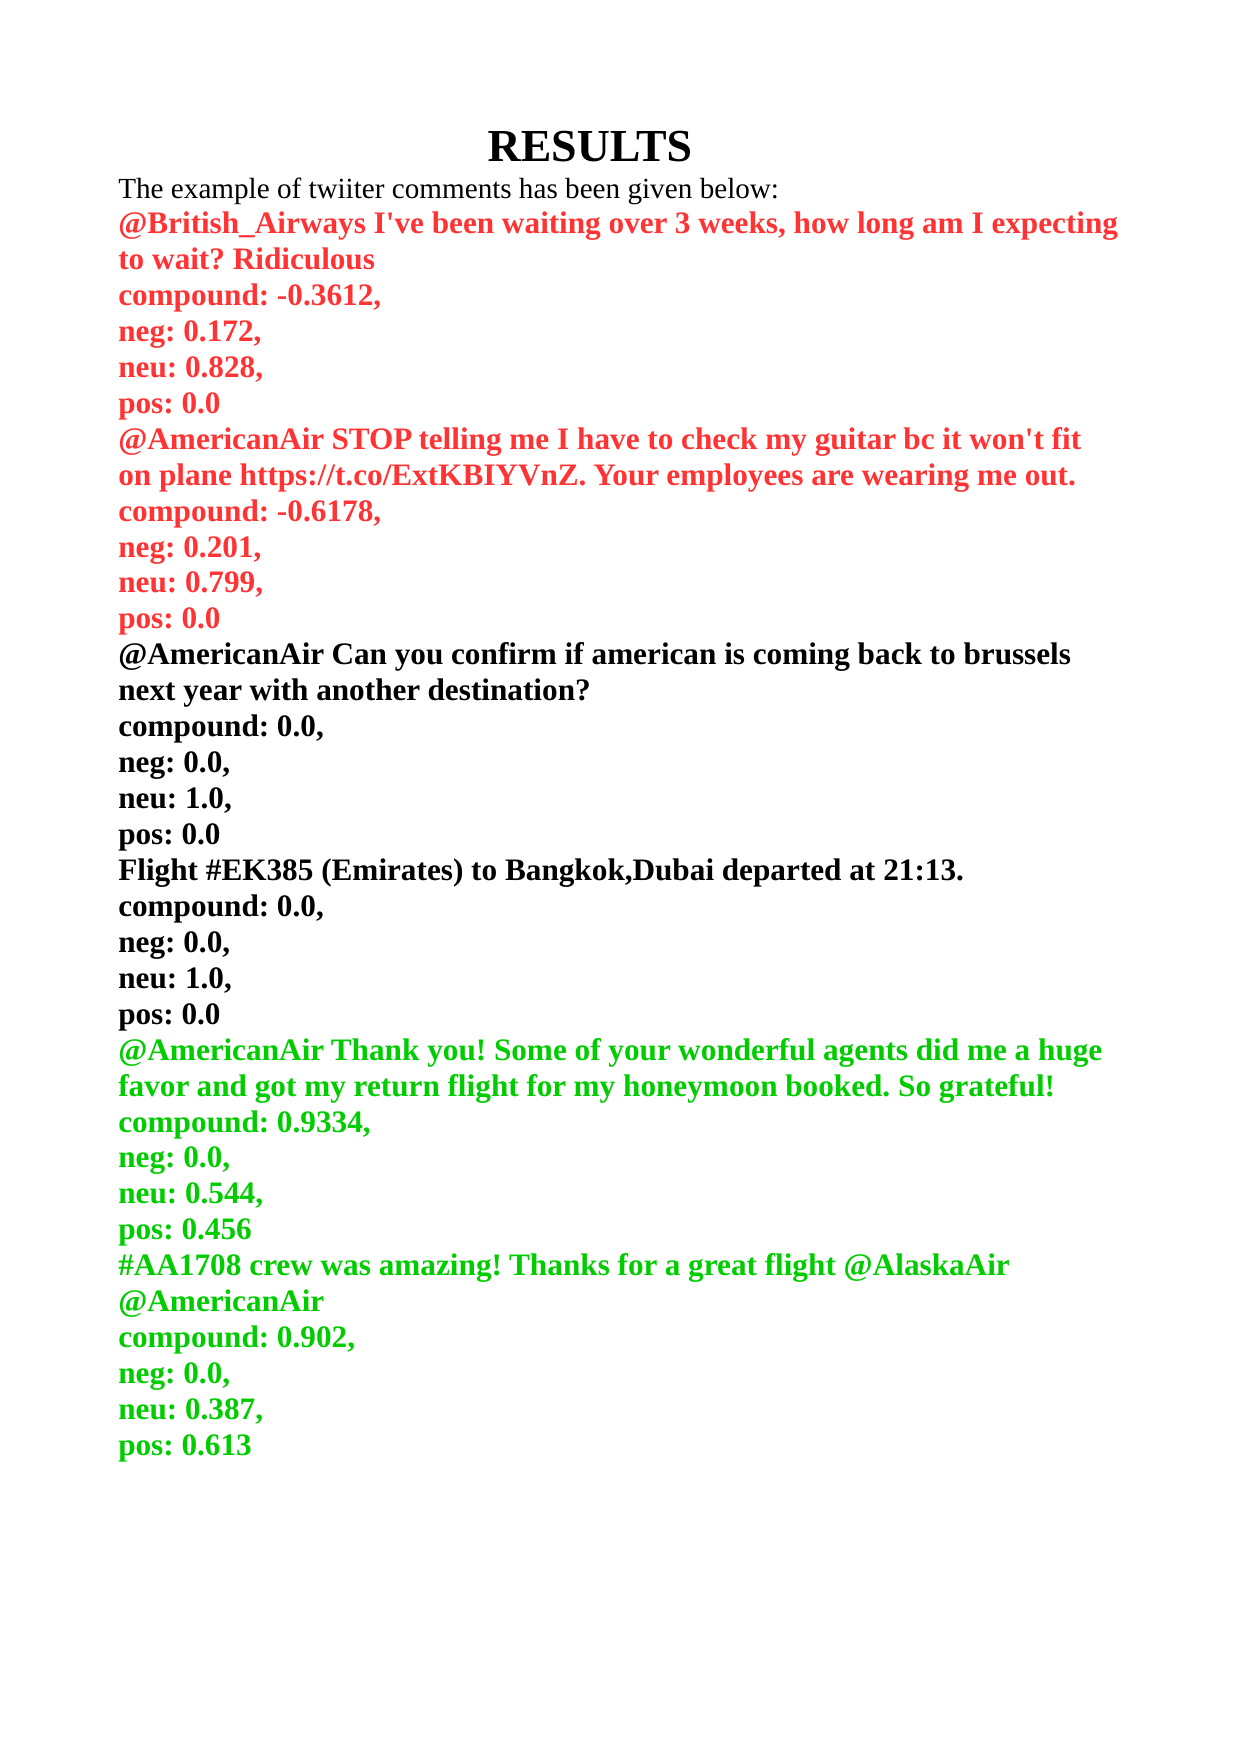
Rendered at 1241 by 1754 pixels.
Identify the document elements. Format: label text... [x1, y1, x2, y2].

text @AmericanAir Thank you! Some of your wonderful agents did me a huge favor and got my return flight for my honeymoon booked. So grateful! [118, 1031, 1122, 1103]
text pos: 0.0 [118, 995, 1122, 1031]
text RESULTS [118, 118, 1122, 171]
text neu: 1.0, [118, 959, 1122, 995]
text neg: 0.172, [118, 312, 1122, 348]
text pos: 0.613 [118, 1426, 1122, 1462]
text pos: 0.0 [118, 600, 1122, 636]
text neu: 0.387, [118, 1390, 1122, 1426]
text neg: 0.0, [118, 923, 1122, 959]
text neg: 0.0, [118, 1139, 1122, 1175]
text pos: 0.0 [118, 384, 1122, 420]
text compound: -0.6178, [118, 492, 1122, 528]
text Flight #EK385 (Emirates) to Bangkok,Dubai departed at 21:13. [118, 851, 1122, 887]
text neu: 1.0, [118, 779, 1122, 815]
text @AmericanAir Can you confirm if american is coming back to brussels next year with another destination? [118, 636, 1122, 707]
text compound: -0.3612, [118, 276, 1122, 312]
text neu: 0.544, [118, 1175, 1122, 1211]
text neg: 0.201, [118, 528, 1122, 564]
text pos: 0.456 [118, 1211, 1122, 1247]
text @British_Airways I've been waiting over 3 weeks, how long am I expecting to wait? Ridiculous [118, 204, 1122, 276]
text #AA1708 crew was amazing! Thanks for a great flight @AlaskaAir @AmericanAir [118, 1247, 1122, 1318]
text @AmericanAir STOP telling me I have to check my guitar bc it won't fit on plane https://t.co/ExtKBIYVnZ. Your employees are wearing me out. [118, 420, 1122, 492]
text pos: 0.0 [118, 815, 1122, 851]
text compound: 0.0, [118, 707, 1122, 743]
text neg: 0.0, [118, 1354, 1122, 1390]
text compound: 0.0, [118, 887, 1122, 923]
text compound: 0.9334, [118, 1103, 1122, 1139]
text neu: 0.799, [118, 564, 1122, 600]
text compound: 0.902, [118, 1318, 1122, 1354]
text neu: 0.828, [118, 348, 1122, 384]
text The example of twiiter comments has been given below: [118, 171, 1122, 204]
text neg: 0.0, [118, 743, 1122, 779]
